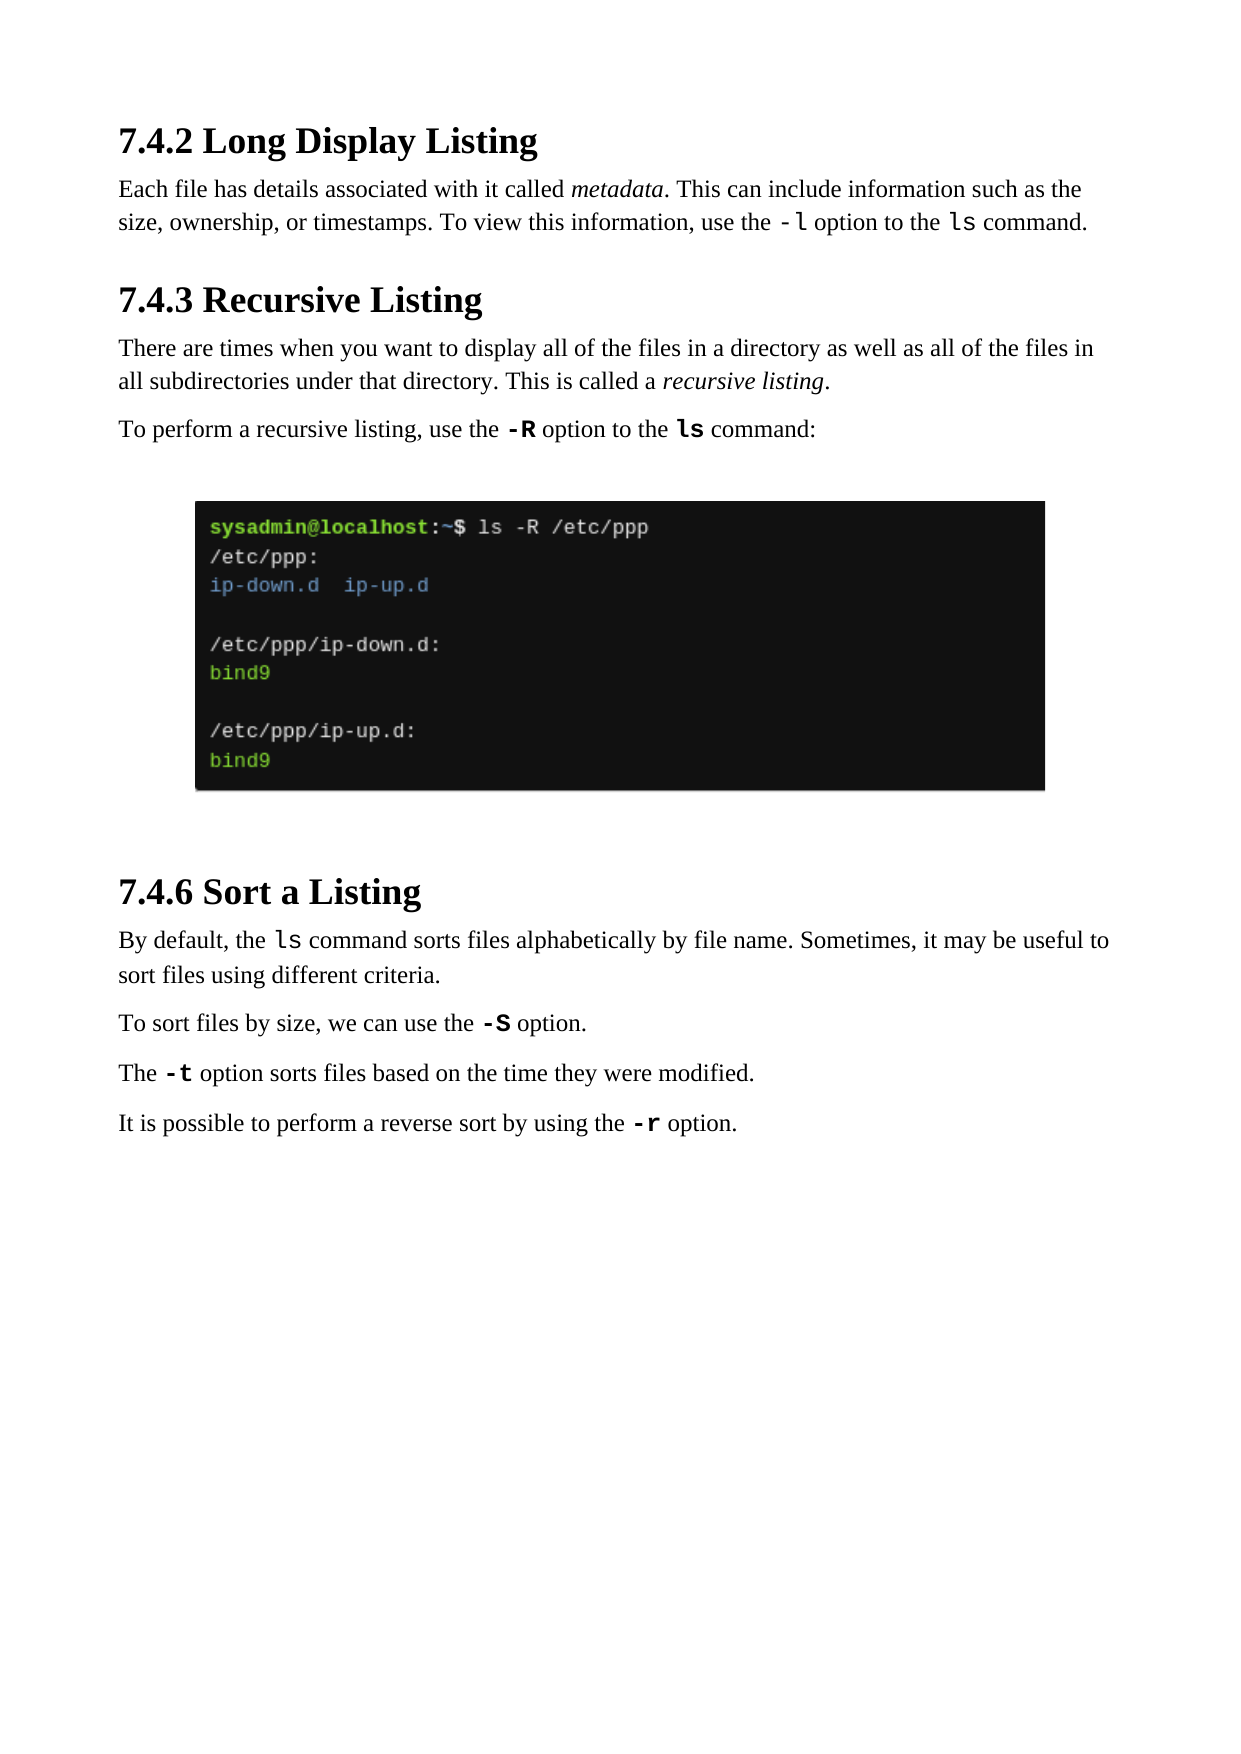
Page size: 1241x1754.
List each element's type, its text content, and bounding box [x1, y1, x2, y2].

text It is possible to perform a reverse sort by using the -r option. [118, 1108, 1122, 1138]
subtitle 7.4.3 Recursive Listing [118, 278, 1122, 321]
text There are times when you want to display all of the files in a directory as well as all of the files in all subdirectories under that directory. This is called a recursive listing. [118, 333, 1122, 395]
text By default, the ls command sorts files alphabetically by file name. Sometimes, it may be useful to sort files using different criteria. [118, 925, 1122, 989]
text To sort files by size, we can use the -S option. [118, 1008, 1122, 1038]
subtitle 7.4.6 Sort a Listing [118, 869, 1122, 912]
subtitle 7.4.2 Long Display Listing [118, 118, 1122, 161]
text Each file has details associated with it called metadata. This can include information such as the size, ownership, or timestamps. To view this information, use the -l option to the ls command. [118, 174, 1122, 238]
text The -t option sorts files based on the time they were modified. [118, 1058, 1122, 1088]
text To perform a recursive listing, use the -R option to the ls command: [118, 414, 1122, 445]
picture [195, 501, 1045, 797]
